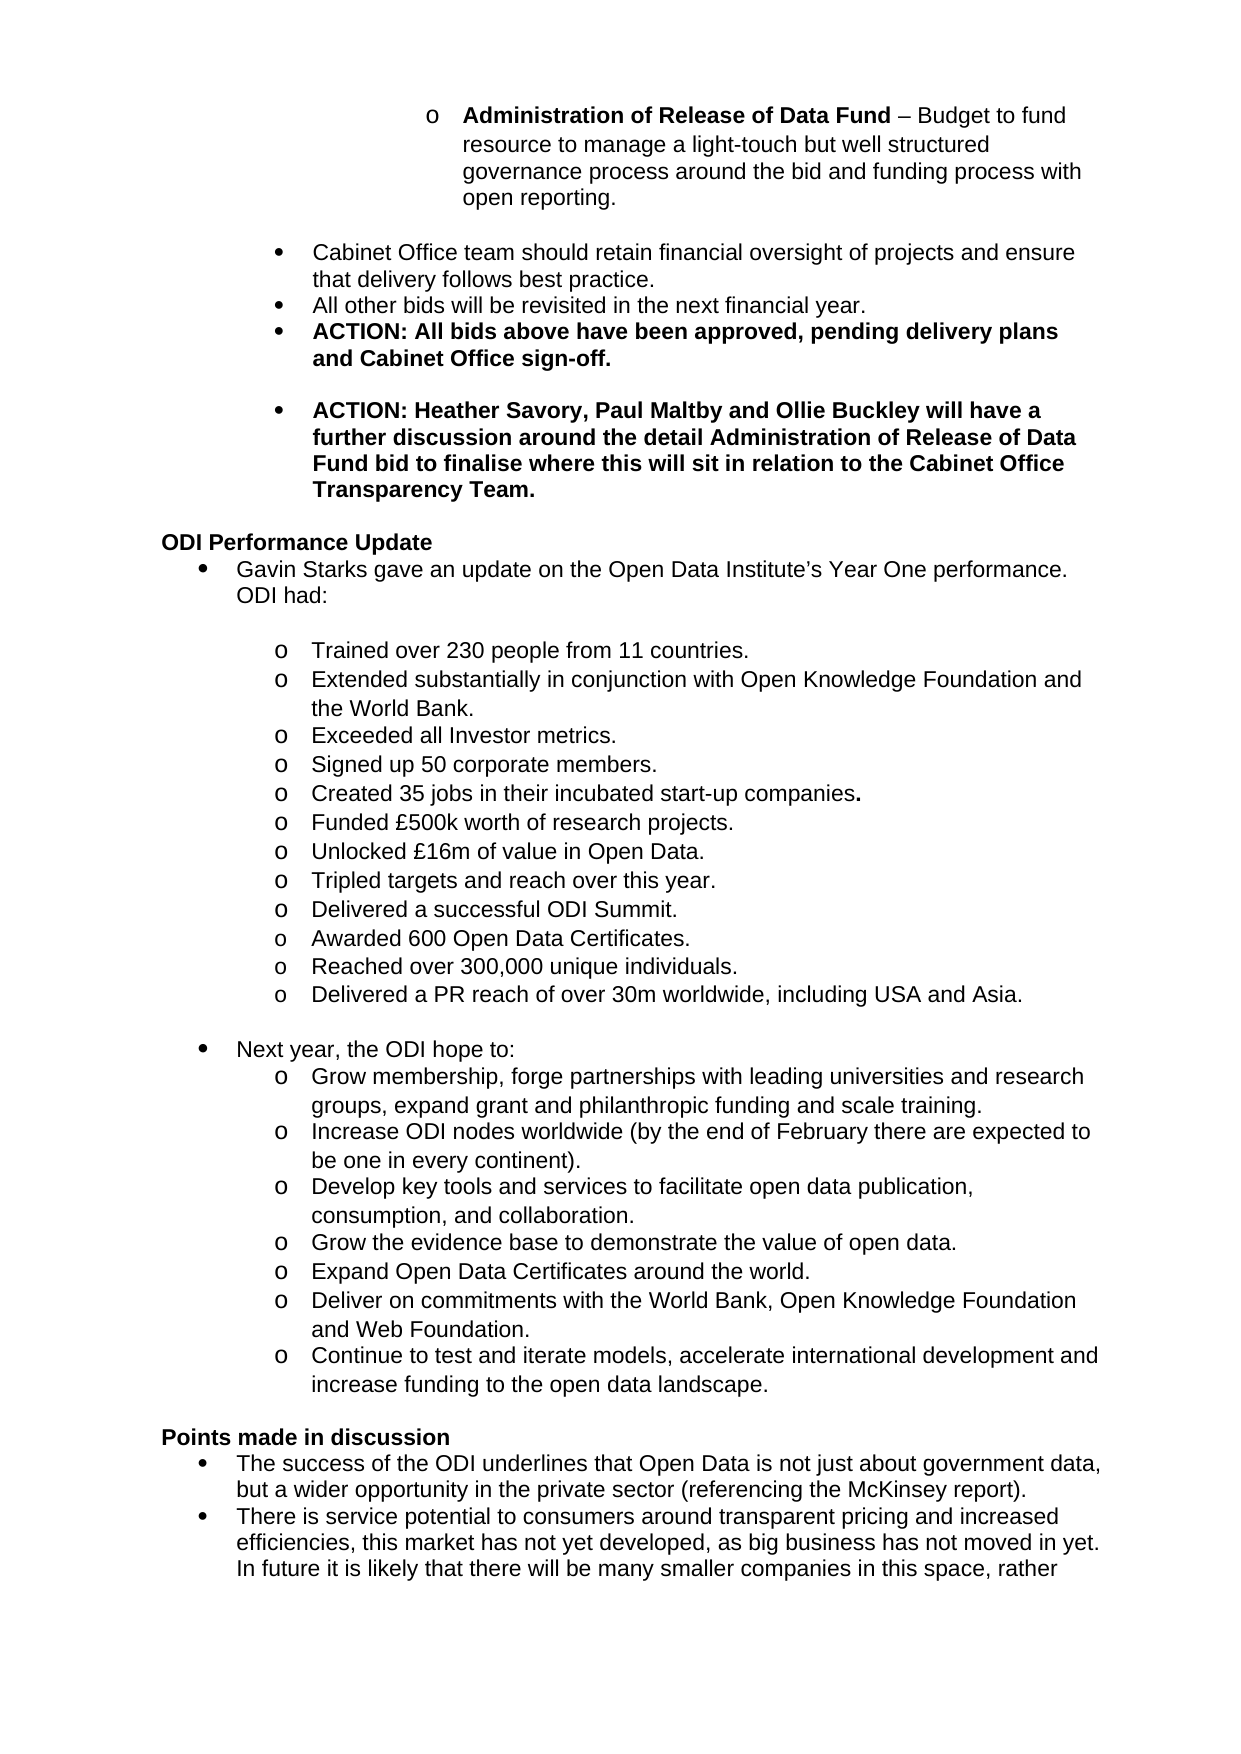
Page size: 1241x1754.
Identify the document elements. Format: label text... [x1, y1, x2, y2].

table_header International and domestic agendas now sit with Ollie Buckley as Deputy Director of the Transparency Team. Ollie highlighted Transparency Team priorities for the coming year: Pushing on the next wave of Open Data: Local government data – to release key datasets nationally, and identify local authority exemplars who would release open data via data.gov.uk. Transparency in government contracts - look to introduce standard transparency clauses into central government contracts. Maintain pressure to release priority datasets such as flood data, VAT register, CHIEF database of imports/exports, and any other geospatial data. Develop the National Information Infrastructure Explore opportunities to create service level agreements between government and users of priority datasets that form the National Information Infrastructure to ensure timeliness of updates, a decreased number of broken links and quality of data. Leverage UK leadership internationally Encourage take up of the Open Data Charter, and strategic expansion of the OGP. Play an active role in OGP and advisory support to Indonesia and Mexico in future. Develop strategic bilateral partnerships, including with international organisations such as the World Bank. Improve basic team processes: Work with Departments to fix broken links on data.gov.uk. Improve data request process. Develop a strategic, coherent approach to open data funding available across government by: Collaborating with the Open Data User Group (ODUG) and BIS to make the most of the Release of Data Fund, Breakthrough Fund, Innovation Vouchers, and Challenge Prizes. Points made in discussion Potential changes to the business models of Trading Funds meant that public ownership of their data was important. Further open data releases could include geological and long-term meteorological data. Links on Data.gov.uk should be fixed as a priority. ACTION: Cabinet Office Transparency Team to develop plan for fixing broken links on data.gov.uk, and to examine potential for further data releases in the areas highlighted. Release of Data Fund Allocation The Chair of ODUG summarised the process, which identified and assessed bids for funding in the current financial year. ODUG members assessed the bids against four categories: IT infrastructure; capacity building; paying for data release where resource is a barrier; and research projects. ODUG and the Cabinet Office Transparency Team are working to develop clearer guidance to bidders for funding in the next financial year. Recommended bids presented to the Board for approval: Local Government Association Voucher Scheme – Proposal to unlock open data from Local Authorities by offering open data training vouchers for one data set, and cash for three data sets. Proposal will allow local authority data to be made available. Leeds Data Mill - Proposal for Leeds Council to create a hub for data to support citizens by making data about public services freely available. Funding for future stages will be reviewed in due course. Proposal will demonstrate what can be done at a city level with broad types of open data. Legislative Openness –Proposal to make DWP legislative data downloadable as bulk data. Proposal will bring the UK in line with best practice on the Open Data Census. This proposal also feeds into the Parliamentary Counsel’s Good Law agenda. Data Issue Tracker – Proposal to implement a robust reporting mechanism into Data.gov.uk and other websites to allow issues with broken links to be reported and fixed. This proposal is expected to drive down data requests by 30%. Local Data Census – Proposal is a survey of the availability of open data at local and city level across the UK. Project will allow analysis of available data sets and identification of areas lacking data. Open Data Training for civil servants –ODI and Open Knowledge Foundation to provide data courses for civil servants. This proposal will improve skill levels at handling data within the Civil Service, and will contribute towards a culture change towards being open by default. Open data procurement training – Proposal to develop a range of materials, training and support about open data for all those involved with public procurement. This is a key issue that needs to be addressed; this proposal is a solution to the current problems around the procurement of Open Data. Housing Big Data – Proposal to create anonymised Open Data extracts of Housing Association Data. This will help inform the social housing sector and lead to significant benefits. Troubled Families Ecosystem – Proposal to provide standards and a framework that facilitates data linking from citizens and third party sources. This proposal will deliver Open Data in a cross cutting policy area and should become a useful exemplar. Administration of Release of Data Fund – Budget to fund resource to manage a light-touch but well structured governance process around the bid and funding process with open reporting. Cabinet Office team should retain financial oversight of projects and ensure that delivery follows best practice. All other bids will be revisited in the next financial year. ACTION: All bids above have been approved, pending delivery plans and Cabinet Office sign-off. ACTION: Heather Savory, Paul Maltby and Ollie Buckley will have a further discussion around the detail Administration of Release of Data Fund bid to finalise where this will sit in relation to the Cabinet Office Transparency Team. ODI Performance Update Gavin Starks gave an update on the Open Data Institute’s Year One performance. ODI had: Trained over 230 people from 11 countries. Extended substantially in conjunction with Open Knowledge Foundation and the World Bank. Exceeded all Investor metrics. Signed up 50 corporate members. Created 35 jobs in their incubated start-up companies. Funded £500k worth of research projects. Unlocked £16m of value in Open Data. Tripled targets and reach over this year. Delivered a successful ODI Summit. Awarded 600 Open Data Certificates. Reached over 300,000 unique individuals. Delivered a PR reach of over 30m worldwide, including USA and Asia. Next year, the ODI hope to: Grow membership, forge partnerships with leading universities and research groups, expand grant and philanthropic funding and scale training. Increase ODI nodes worldwide (by the end of February there are expected to be one in every continent). Develop key tools and services to facilitate open data publication, consumption, and collaboration. Grow the evidence base to demonstrate the value of open data. Expand Open Data Certificates around the world. Deliver on commitments with the World Bank, Open Knowledge Foundation and Web Foundation. Continue to test and iterate models, accelerate international development and increase funding to the open data landscape. Points made in discussion The success of the ODI underlines that Open Data is not just about government data, but a wider opportunity in the private sector (referencing the McKinsey report). There is service potential to consumers around transparent pricing and increased efficiencies, this market has not yet developed, as big business has not moved in yet. In future it is likely that there will be many smaller companies in this space, rather than few large ones. Private Sector Task Force Terms of Reference were discussed and agreed. The Task Force will look at how to improve engagement on the Open Data agenda by bigger businesses. Points made in discussion Task Force will complement the work of other groups and organisations with an interest in this area such as Deloitte, Experian and Swirrl. Group to focus on the asks which business has of government, rather than on corporate transparency, which may make some business reluctant to engage. ACTION: Cabinet Office Transparency Team to seek nominations for membership of the group and to schedule first meeting. BSI Presentation on Standards Dr. Scott Steedman presented on the work of BSI in Open Standards. BSI see standards used by business and industry as falling under three broad classifications, bringing value to organisations and businesses in different ways: Technical Specifications Business Processes Framework standards around Codes and Practices Current work on Smart City standards for BIS is addressing the vocabulary of smart cities and frameworks for smart cities strategies; further standards are in preparation. BIM standards and Smart City standards are examples of free standards. Points made in discussion BSI Standards carry charges to recover the cost of development, however some Publicly Accessible Specifications, which are sponsored fast-track standards developed according to guidelines set out by BSI, are available for free. There is a challenge in reconciling royalties with open approaches to standards which have FRAND provision, making them free and unrestricted. Standards development processes are open and participation in committees is free of charge, however there could be more options for consumers to influence standards. BSI specifically supports groups often referred to as ‘weaker’ stakeholders, such as consumers and environmental organizations. BSI has a Consumer and Public Interest Network (CPIN) to support the involvement of consumers and other public interests. BSI employs staff to manage the involvement and coordinate priority-setting and hosts a strategic committee, the Consumer and Public Interest Strategic Advisory Committee (CPISAC) and has a team of volunteers giving expert input into committees in priority areas. BSI is supportive of the work of Cabinet Office Transparency Team and will continue its dialogue about how the national standards body can help deliver Government’s policy objectives in this area. Any Other Business Open Data Day will take place on the 22nd February. The Open Knowledge Foundation are running several Open Data Day events in the UK including one in London. This presents a great opportunity to coordinate with government communications activity and for the Cabinet Office Transparency team to connect with the broader open data community. The Chair would like to ensure future meetings return to the format of inviting departments to attend, and present to the Board on their work in this area. A series of case studies will be made available through Data.gov.uk, demonstrating how Open Data can be used and showing its economic value. [150, 103, 1113, 1582]
